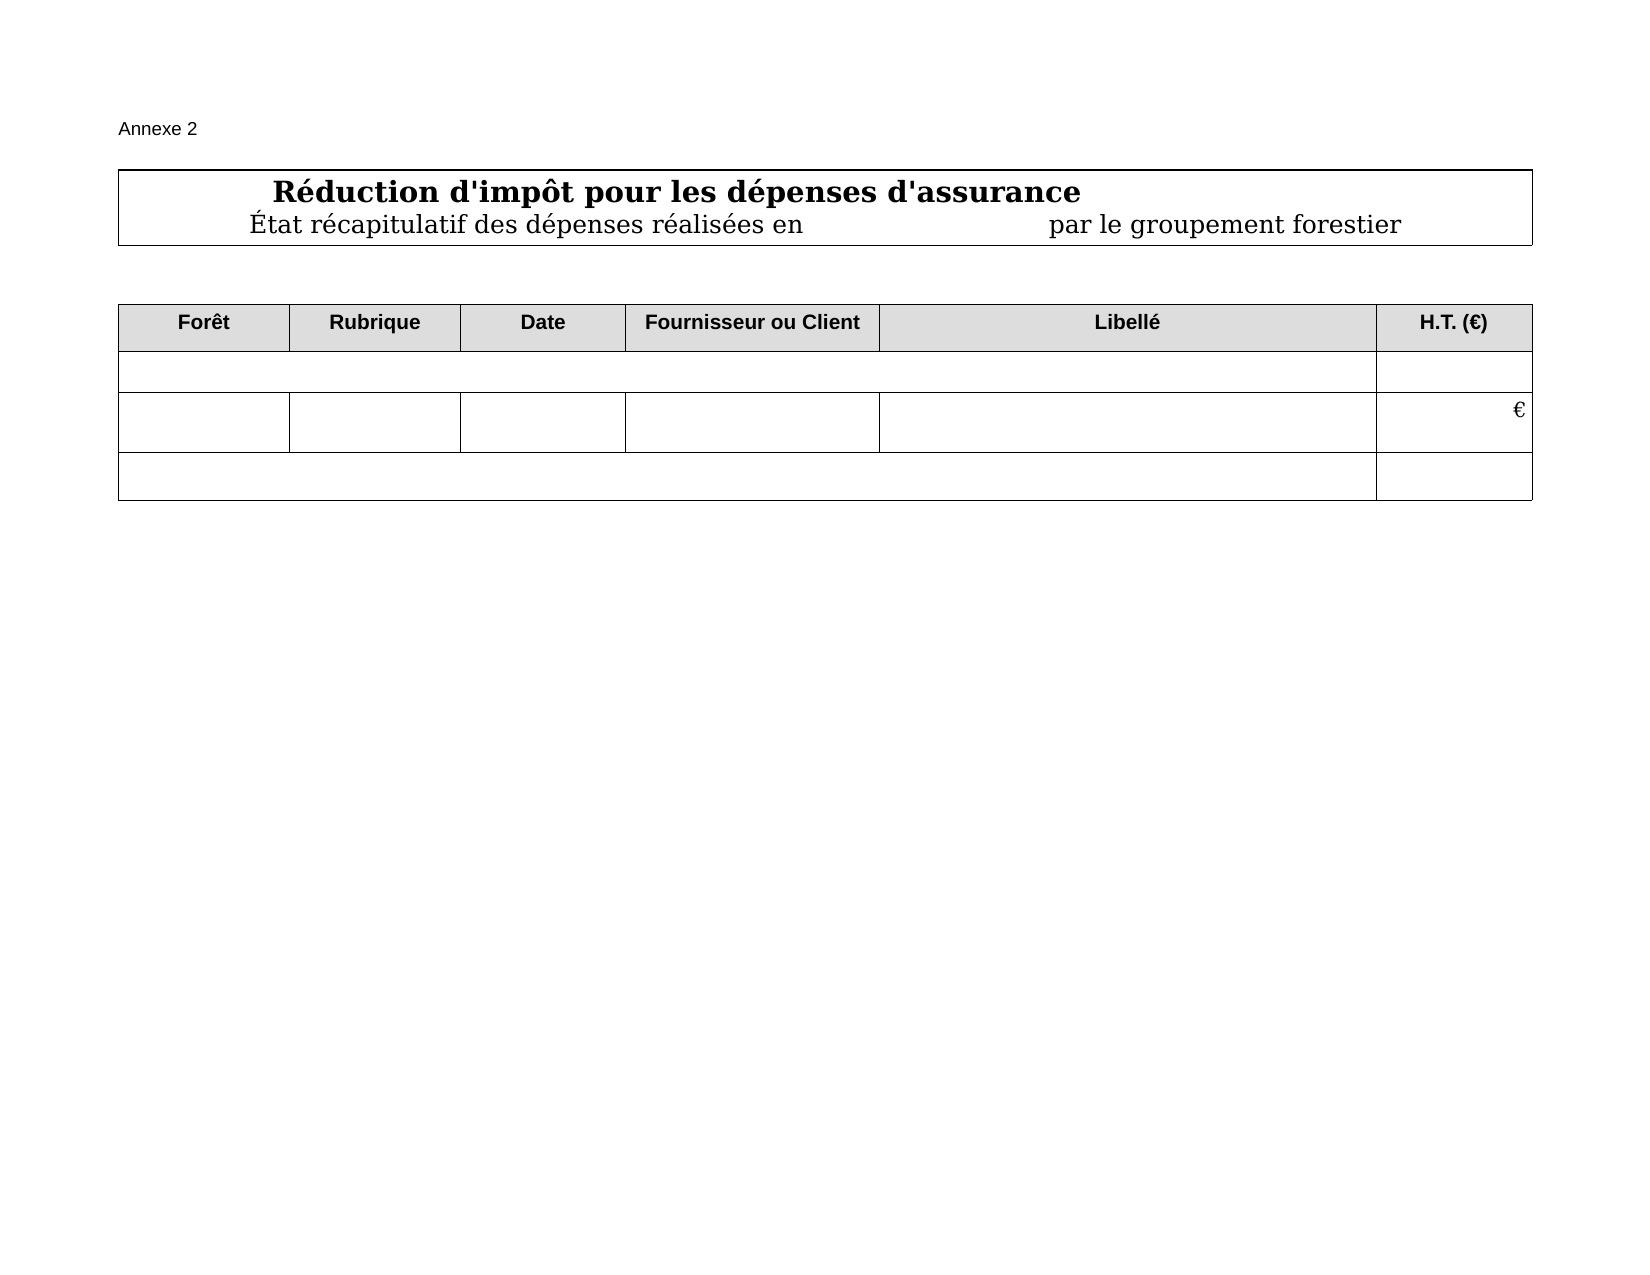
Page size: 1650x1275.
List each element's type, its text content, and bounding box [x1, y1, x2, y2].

table_cell <line.party.name> [626, 393, 879, 452]
table_header Fournisseur ou Client [626, 305, 879, 351]
table_cell <line.forest.name> [119, 393, 289, 452]
table_header Forêt [119, 305, 289, 351]
table_cell <for each="line in objects"> [119, 352, 1376, 392]
table_header Date [461, 305, 625, 351]
table_cell <line.n1> [880, 393, 1376, 452]
table_cell [1377, 352, 1532, 392]
table_cell [1377, 453, 1532, 500]
table_header H.T. (€) [1377, 305, 1532, 351]
table_header Libellé [880, 305, 1376, 351]
table_header Réduction d'impôt pour les dépenses d'assurance <objects[0].annee> État récapitulatif des dépenses réalisées en <objects[0].annee> par le groupement forestier [119, 171, 1532, 245]
table_cell </for> [119, 453, 1376, 500]
table_cell <line.date> [461, 393, 625, 452]
table_cell <line.code> [290, 393, 460, 452]
table_cell <line.debit> € [1377, 393, 1532, 452]
table_header Rubrique [290, 305, 460, 351]
